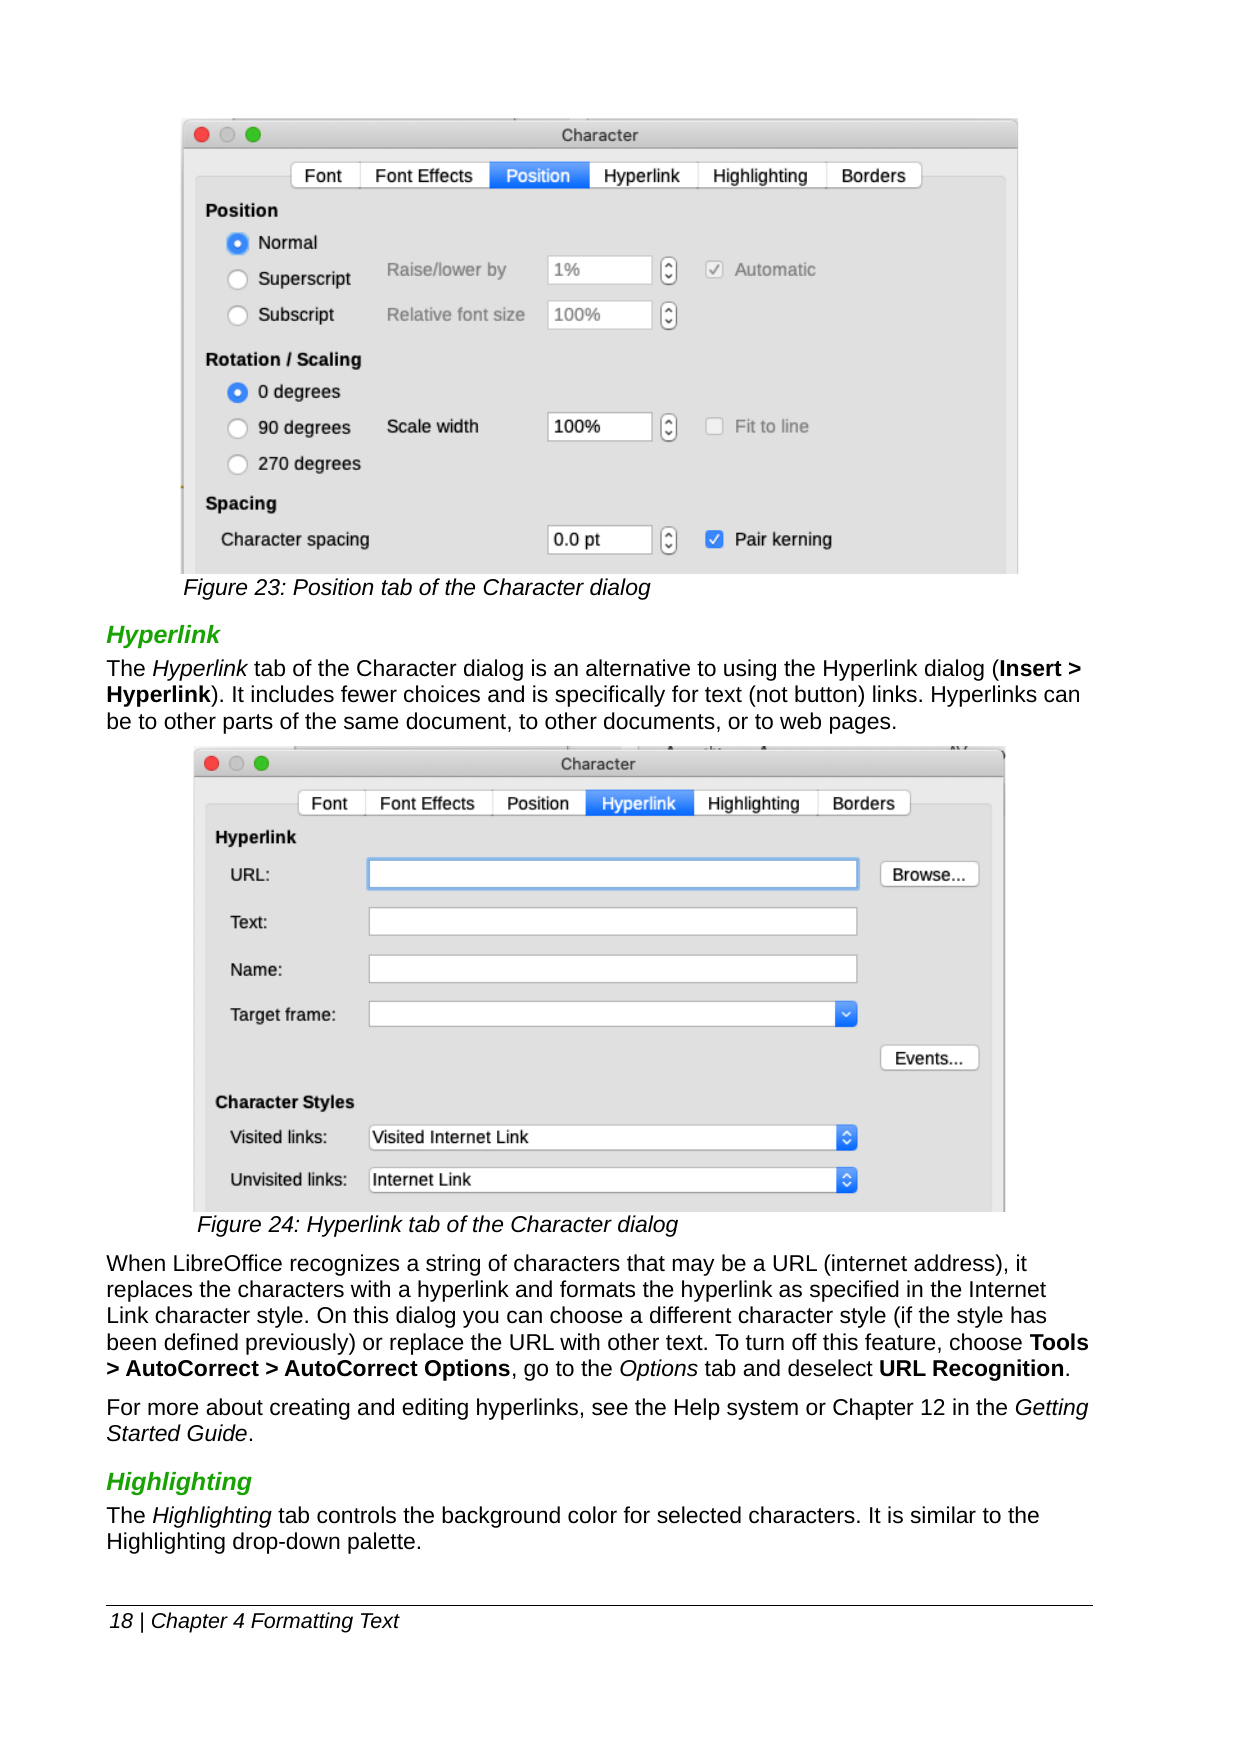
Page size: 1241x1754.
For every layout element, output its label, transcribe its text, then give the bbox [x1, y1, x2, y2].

text For more about creating and editing hyperlinks, see the Help system or Chapter 12 in the Getting Started Guide. [106, 1394, 1093, 1447]
text Figure 24: Hyperlink tab of the Character dialog [197, 1212, 1002, 1238]
text The Hyperlink tab of the Character dialog is an alternative to using the Hyperlink dialog (Insert > Hyperlink). It includes fewer choices and is specifically for text (not button) links. Hyperlinks can be to other parts of the same document, to other documents, or to web pages. [106, 655, 1093, 734]
subtitle Highlighting [106, 1467, 1093, 1496]
subtitle Hyperlink [106, 620, 1093, 649]
text Figure 23: Position tab of the Character dialog [183, 574, 1016, 600]
picture [193, 746, 1006, 1212]
text When LibreOffice recognizes a string of characters that may be a URL (internet address), it replaces the characters with a hyperlink and formats the hyperlink as specified in the Internet Link character style. On this dialog you can choose a different character style (if the style has been defined previously) or replace the URL with other text. To turn off this feature, choose Tools > AutoCorrect > AutoCorrect Options, go to the Options tab and deselect URL Recognition. [106, 1249, 1093, 1381]
picture [180, 118, 1019, 574]
text The Highlighting tab controls the background color for selected characters. It is similar to the Highlighting drop-down palette. [106, 1502, 1093, 1554]
